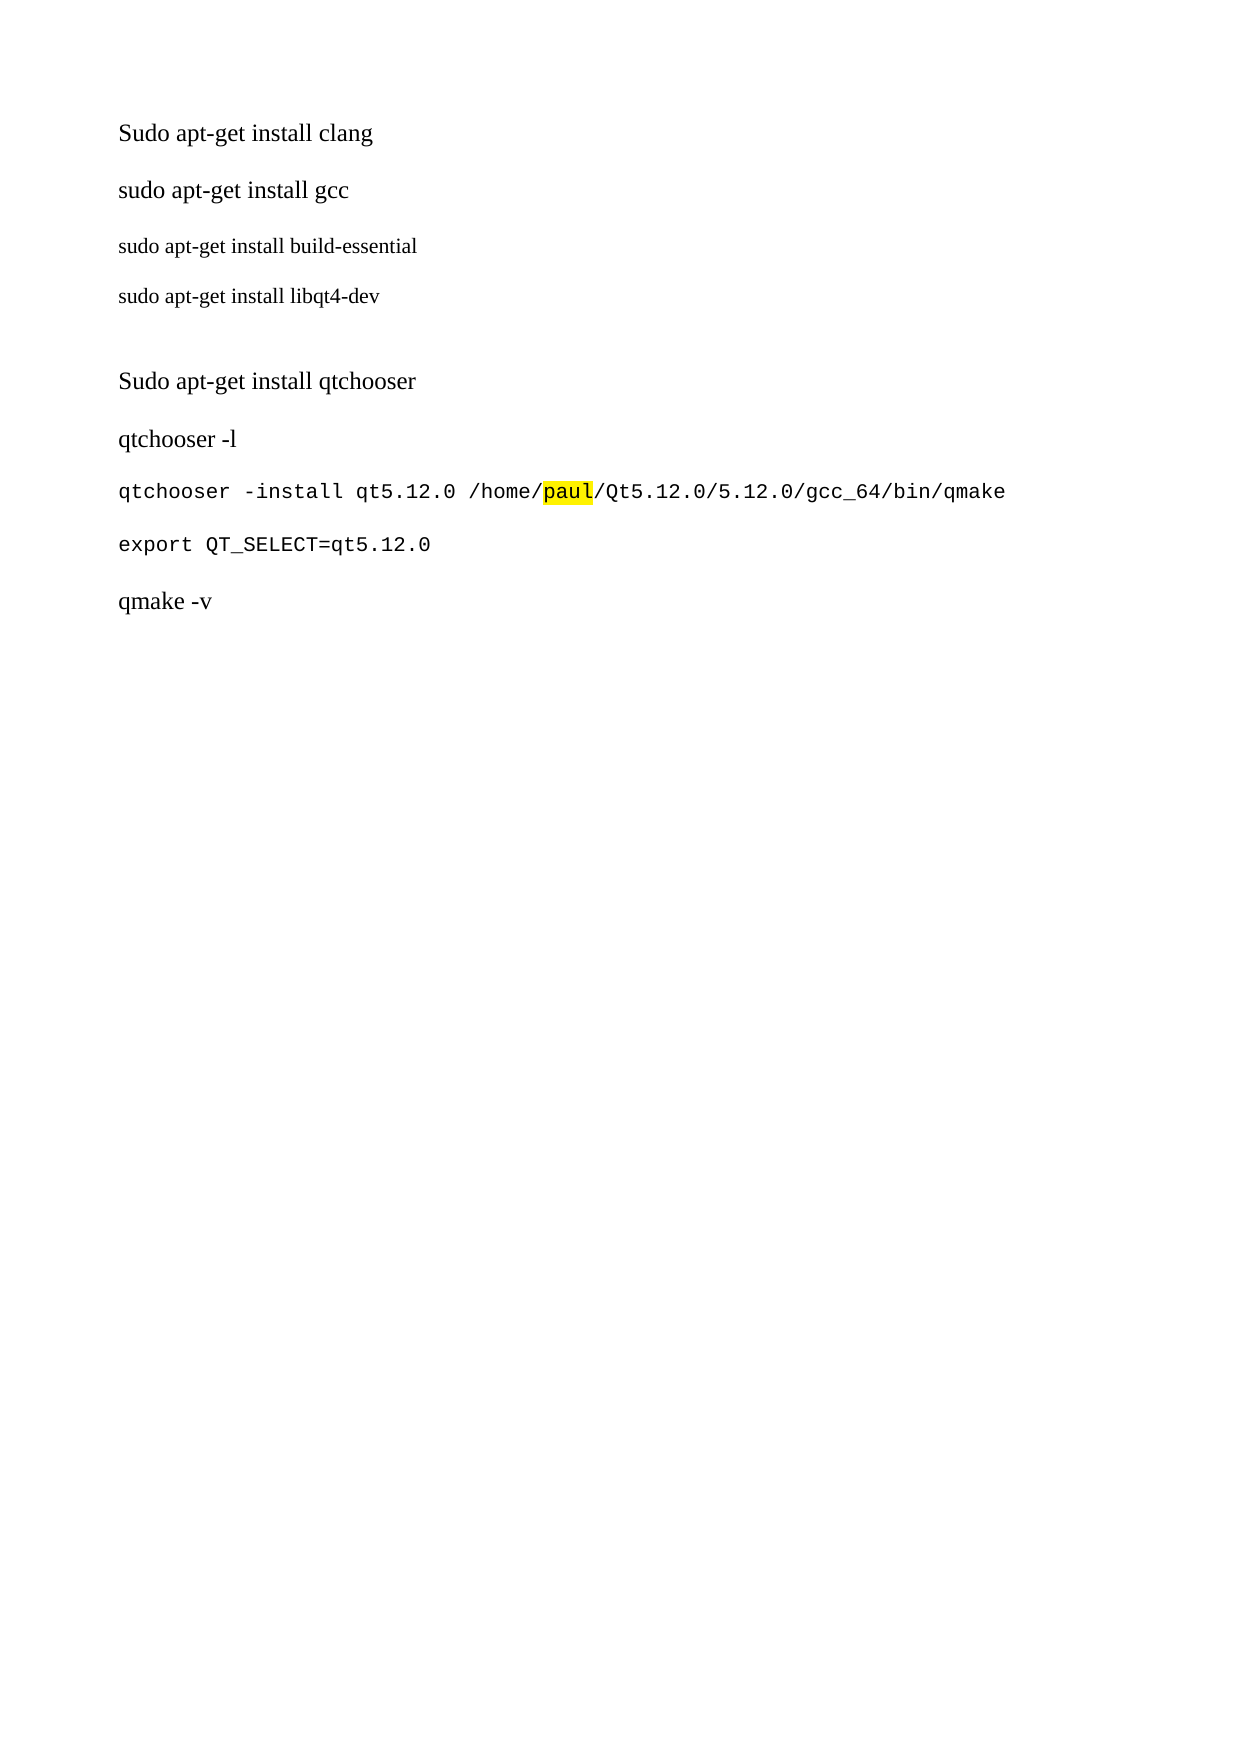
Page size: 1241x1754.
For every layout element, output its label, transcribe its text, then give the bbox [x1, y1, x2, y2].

text qtchooser -install qt5.12.0 /home/paul/Qt5.12.0/5.12.0/gcc_64/bin/qmake [118, 481, 1122, 505]
text Sudo apt-get install clang [118, 118, 1122, 147]
text qtchooser -l [118, 424, 1122, 452]
text export QT_SELECT=qt5.12.0 [118, 534, 1122, 557]
text sudo apt-get install build-essential [118, 233, 1122, 258]
text qmake -v [118, 586, 1122, 615]
text sudo apt-get install gcc [118, 176, 1122, 204]
text sudo apt-get install libqt4-dev [118, 283, 1122, 309]
text Sudo apt-get install qtchooser [118, 366, 1122, 395]
